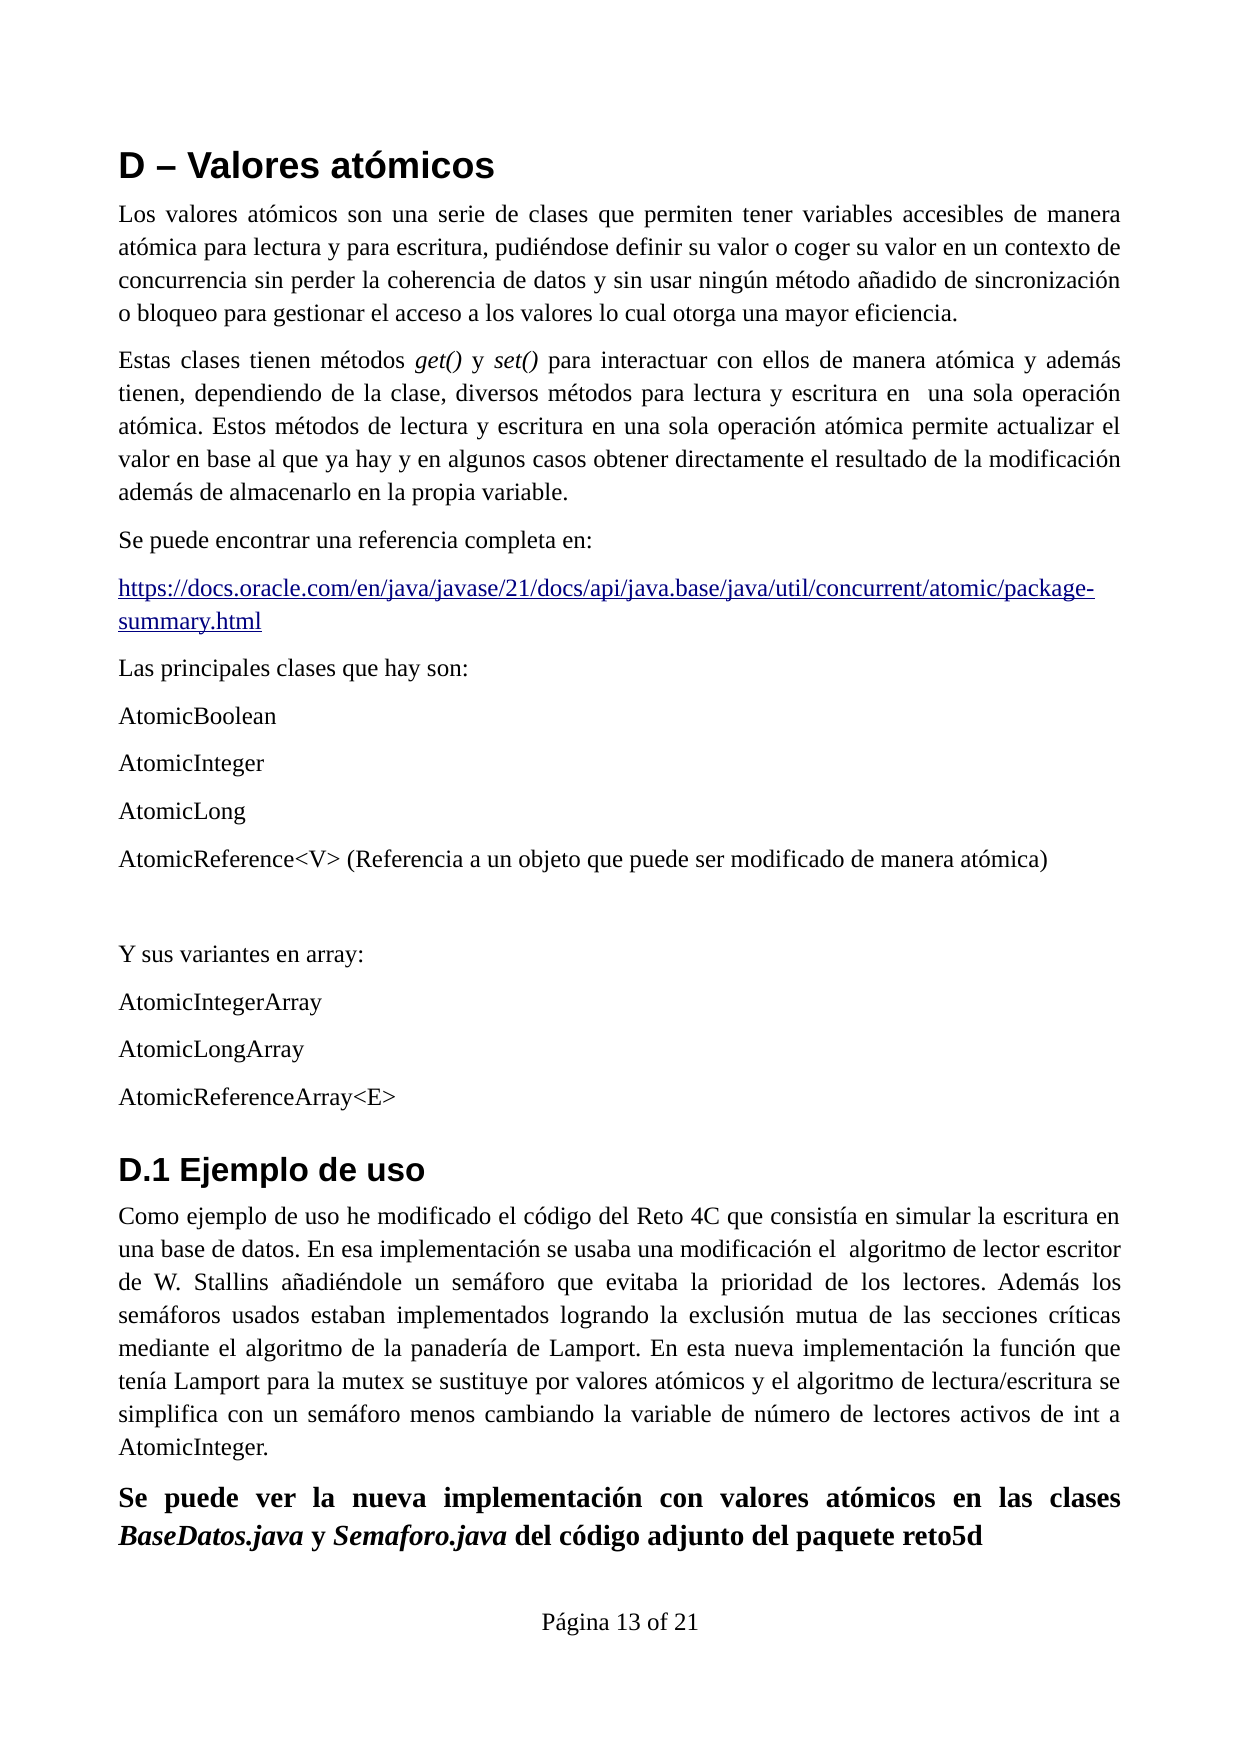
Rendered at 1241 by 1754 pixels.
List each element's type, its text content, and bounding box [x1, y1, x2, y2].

text AtomicInteger [118, 748, 1122, 777]
text https://docs.oracle.com/en/java/javase/21/docs/api/java.base/java/util/concurrent/atomic/package-summary.html [118, 573, 1122, 634]
text AtomicReference<V> (Referencia a un objeto que puede ser modificado de manera atómica) [118, 844, 1122, 872]
subtitle D.1 Ejemplo de uso [118, 1150, 1122, 1189]
text Se puede encontrar una referencia completa en: [118, 525, 1122, 554]
text AtomicReferenceArray<E> [118, 1082, 1122, 1111]
text Estas clases tienen métodos get() y set() para interactuar con ellos de manera atómica y además tienen, dependiendo de la clase, diversos métodos para lectura y escritura en una sola operación atómica. Estos métodos de lectura y escritura en una sola operación atómica permite actualizar el valor en base al que ya hay y en algunos casos obtener directamente el resultado de la modificación además de almacenarlo en la propia variable. [118, 345, 1122, 506]
text Los valores atómicos son una serie de clases que permiten tener variables accesibles de manera atómica para lectura y para escritura, pudiéndose definir su valor o coger su valor en un contexto de concurrencia sin perder la coherencia de datos y sin usar ningún método añadido de sincronización o bloqueo para gestionar el acceso a los valores lo cual otorga una mayor eficiencia. [118, 199, 1122, 327]
text Se puede ver la nueva implementación con valores atómicos en las clases BaseDatos.java y Semaforo.java del código adjunto del paquete reto5d [118, 1480, 1122, 1552]
text AtomicLongArray [118, 1034, 1122, 1063]
text Como ejemplo de uso he modificado el código del Reto 4C que consistía en simular la escritura en una base de datos. En esa implementación se usaba una modificación el algoritmo de lector escritor de W. Stallins añadiéndole un semáforo que evitaba la prioridad de los lectores. Además los semáforos usados estaban implementados logrando la exclusión mutua de las secciones críticas mediante el algoritmo de la panadería de Lamport. En esta nueva implementación la función que tenía Lamport para la mutex se sustituye por valores atómicos y el algoritmo de lectura/escritura se simplifica con un semáforo menos cambiando la variable de número de lectores activos de int a AtomicInteger. [118, 1201, 1122, 1461]
text AtomicLong [118, 796, 1122, 825]
text Y sus variantes en array: [118, 939, 1122, 968]
text AtomicIntegerArray [118, 987, 1122, 1015]
text Las principales clases que hay son: [118, 653, 1122, 682]
text AtomicBoolean [118, 701, 1122, 730]
subtitle D – Valores atómicos [118, 143, 1122, 186]
